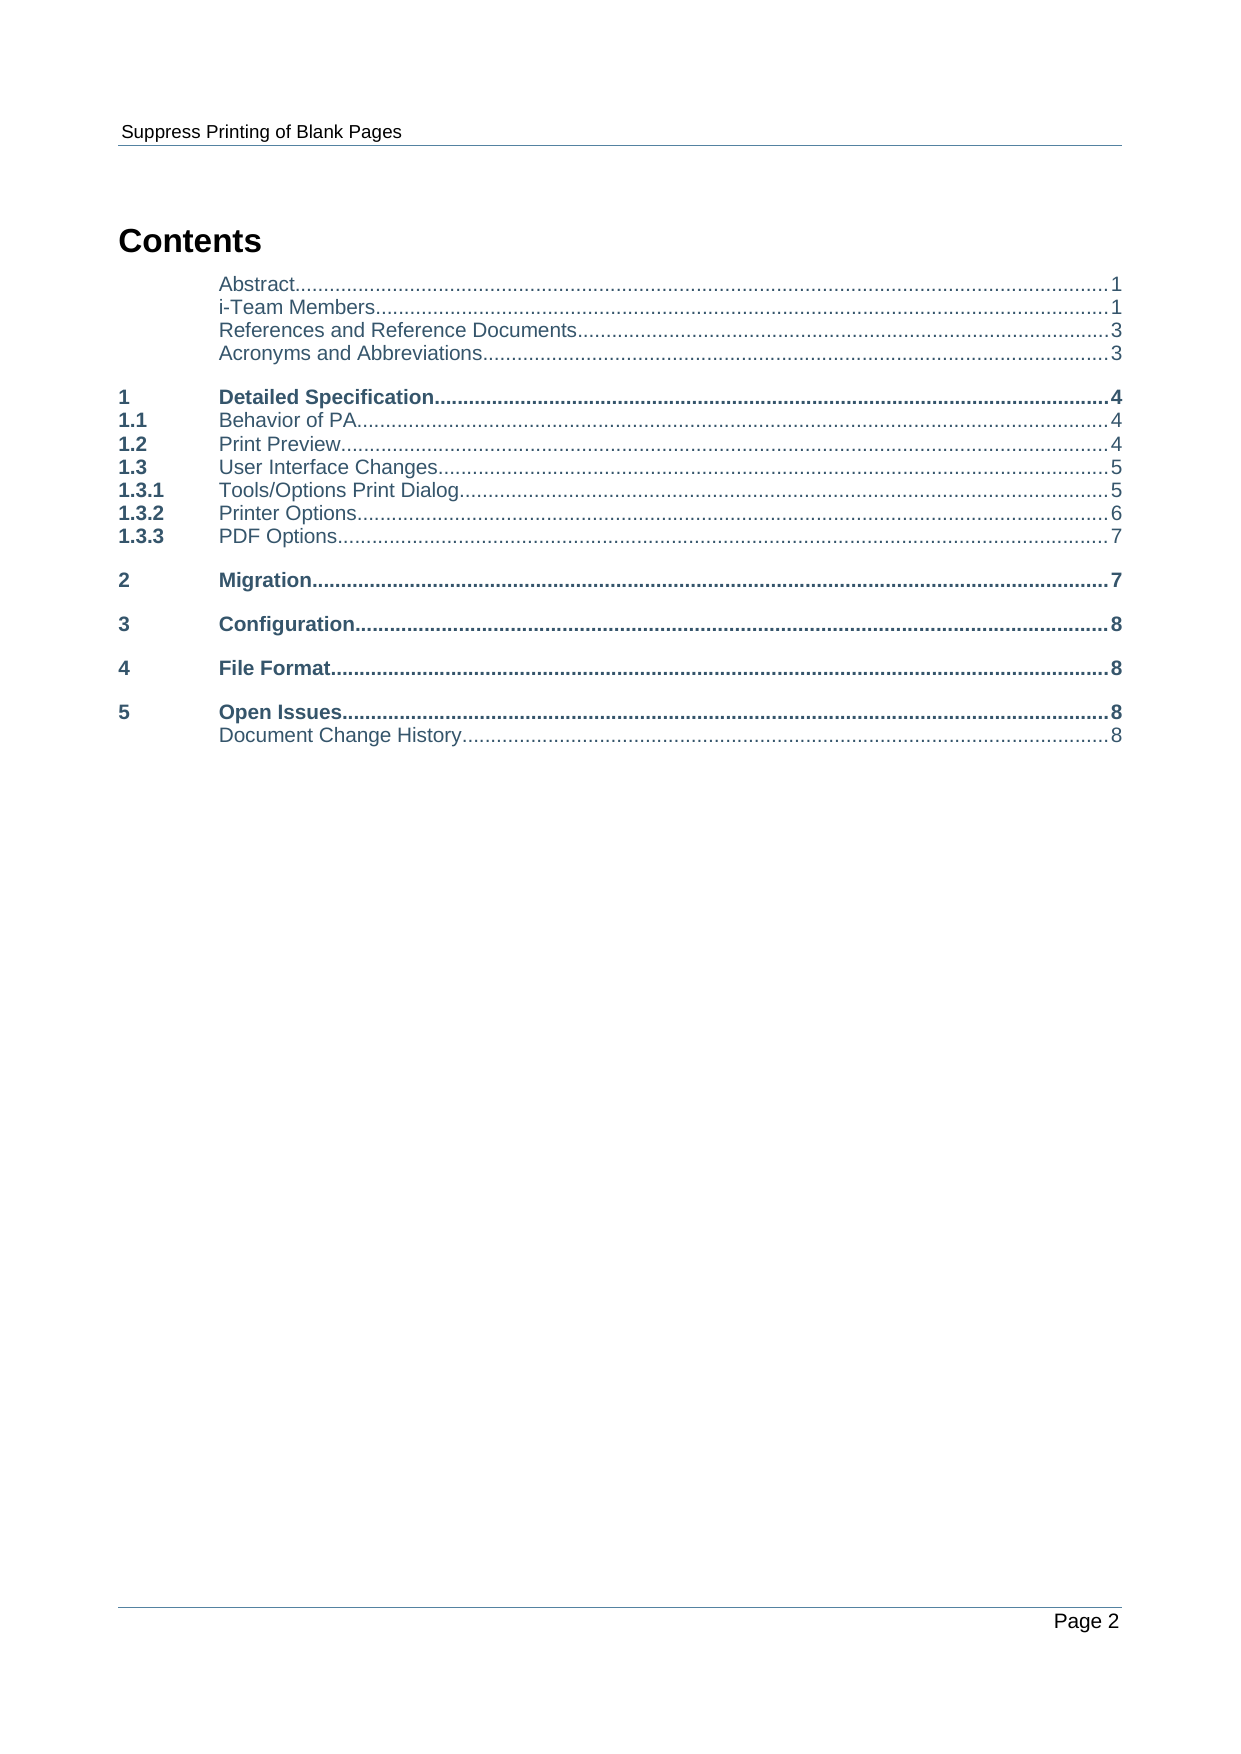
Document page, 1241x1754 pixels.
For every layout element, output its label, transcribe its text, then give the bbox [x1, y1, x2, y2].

text 3 Configuration 8 [118, 613, 1122, 636]
text 1.3.2 Printer Options 6 [118, 502, 1122, 525]
text Document Change History 8 [118, 724, 1122, 747]
subtitle Contents [118, 223, 1122, 260]
text 2 Migration 7 [118, 569, 1122, 592]
text 1 Detailed Specification 4 [118, 386, 1122, 409]
text 1.3 User Interface Changes 5 [118, 456, 1122, 479]
text Acronyms and Abbreviations 3 [118, 342, 1122, 365]
text 5 Open Issues 8 [118, 701, 1122, 724]
text References and Reference Documents 3 [118, 319, 1122, 342]
text 1.3.1 Tools/Options Print Dialog 5 [118, 479, 1122, 502]
text 4 File Format 8 [118, 657, 1122, 680]
text i-Team Members 1 [118, 296, 1122, 319]
text Abstract 1 [118, 272, 1122, 296]
text 1.3.3 PDF Options 7 [118, 525, 1122, 548]
text 1.2 Print Preview 4 [118, 432, 1122, 456]
text 1.1 Behavior of PA 4 [118, 409, 1122, 432]
